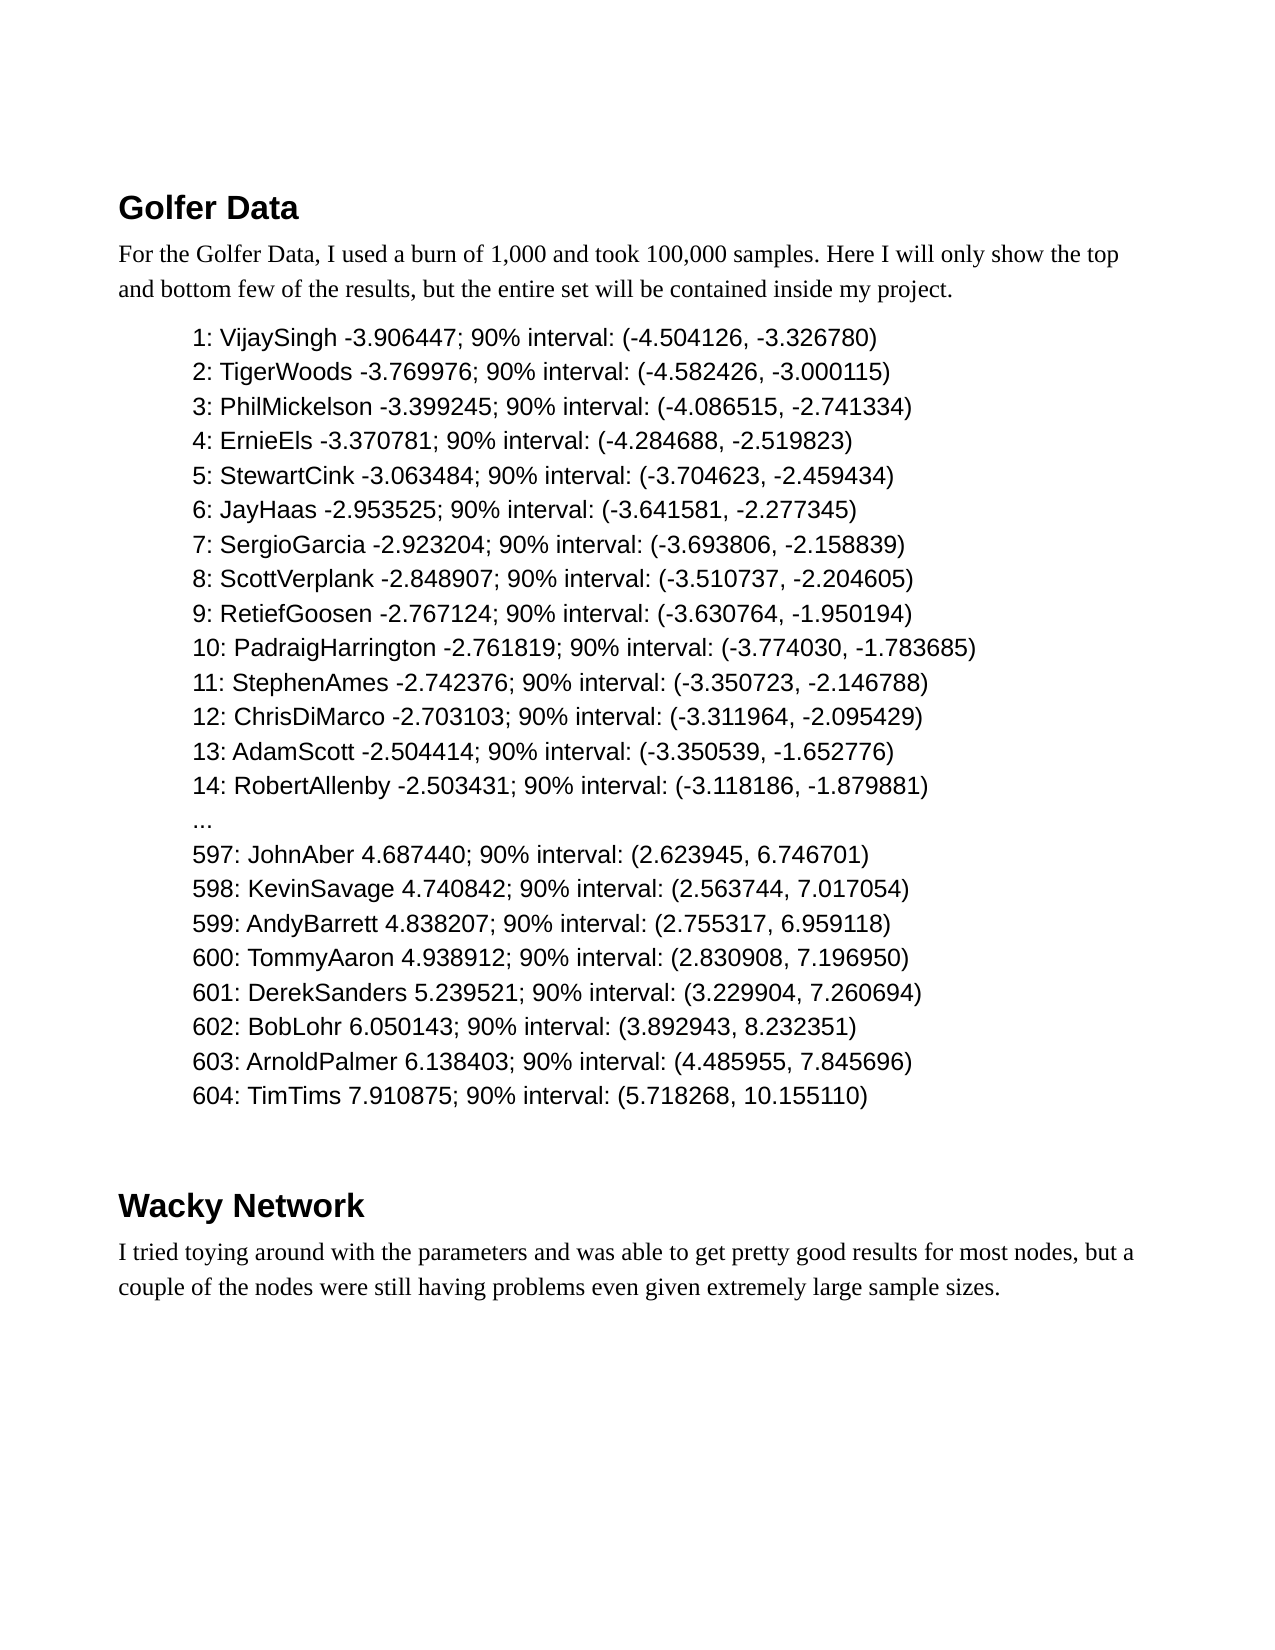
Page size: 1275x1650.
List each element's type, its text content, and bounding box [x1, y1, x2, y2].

text 11: StephenAmes -2.742376; 90% interval: (-3.350723, -2.146788) [192, 667, 1157, 696]
text 602: BobLohr 6.050143; 90% interval: (3.892943, 8.232351) [192, 1012, 1157, 1041]
text 13: AdamScott -2.504414; 90% interval: (-3.350539, -1.652776) [192, 736, 1157, 765]
text 4: ErnieEls -3.370781; 90% interval: (-4.284688, -2.519823) [192, 426, 1157, 455]
text 604: TimTims 7.910875; 90% interval: (5.718268, 10.155110) [192, 1081, 1157, 1110]
text 5: StewartCink -3.063484; 90% interval: (-3.704623, -2.459434) [192, 461, 1157, 489]
text 598: KevinSavage 4.740842; 90% interval: (2.563744, 7.017054) [192, 874, 1157, 903]
text 600: TommyAaron 4.938912; 90% interval: (2.830908, 7.196950) [192, 943, 1157, 972]
text I tried toying around with the parameters and was able to get pretty good results for most nodes, but a couple of the nodes were still having problems even given extremely large sample sizes. [118, 1237, 1157, 1300]
text 6: JayHaas -2.953525; 90% interval: (-3.641581, -2.277345) [192, 495, 1157, 524]
text 3: PhilMickelson -3.399245; 90% interval: (-4.086515, -2.741334) [192, 392, 1157, 420]
text 9: RetiefGoosen -2.767124; 90% interval: (-3.630764, -1.950194) [192, 598, 1157, 627]
text 7: SergioGarcia -2.923204; 90% interval: (-3.693806, -2.158839) [192, 529, 1157, 558]
text 599: AndyBarrett 4.838207; 90% interval: (2.755317, 6.959118) [192, 909, 1157, 938]
subtitle Golfer Data [118, 188, 1157, 227]
text 601: DerekSanders 5.239521; 90% interval: (3.229904, 7.260694) [192, 978, 1157, 1007]
text 597: JohnAber 4.687440; 90% interval: (2.623945, 6.746701) [192, 840, 1157, 869]
text ... [192, 805, 1157, 834]
text 12: ChrisDiMarco -2.703103; 90% interval: (-3.311964, -2.095429) [192, 702, 1157, 731]
text For the Golfer Data, I used a burn of 1,000 and took 100,000 samples. Here I will only show the top and bottom few of the results, but the entire set will be contained inside my project. [118, 239, 1157, 302]
text 603: ArnoldPalmer 6.138403; 90% interval: (4.485955, 7.845696) [192, 1047, 1157, 1076]
text 8: ScottVerplank -2.848907; 90% interval: (-3.510737, -2.204605) [192, 564, 1157, 593]
text 14: RobertAllenby -2.503431; 90% interval: (-3.118186, -1.879881) [192, 771, 1157, 800]
text 2: TigerWoods -3.769976; 90% interval: (-4.582426, -3.000115) [192, 357, 1157, 386]
text 1: VijaySingh -3.906447; 90% interval: (-4.504126, -3.326780) [192, 323, 1157, 351]
text 10: PadraigHarrington -2.761819; 90% interval: (-3.774030, -1.783685) [192, 633, 1157, 662]
subtitle Wacky Network [118, 1186, 1157, 1225]
